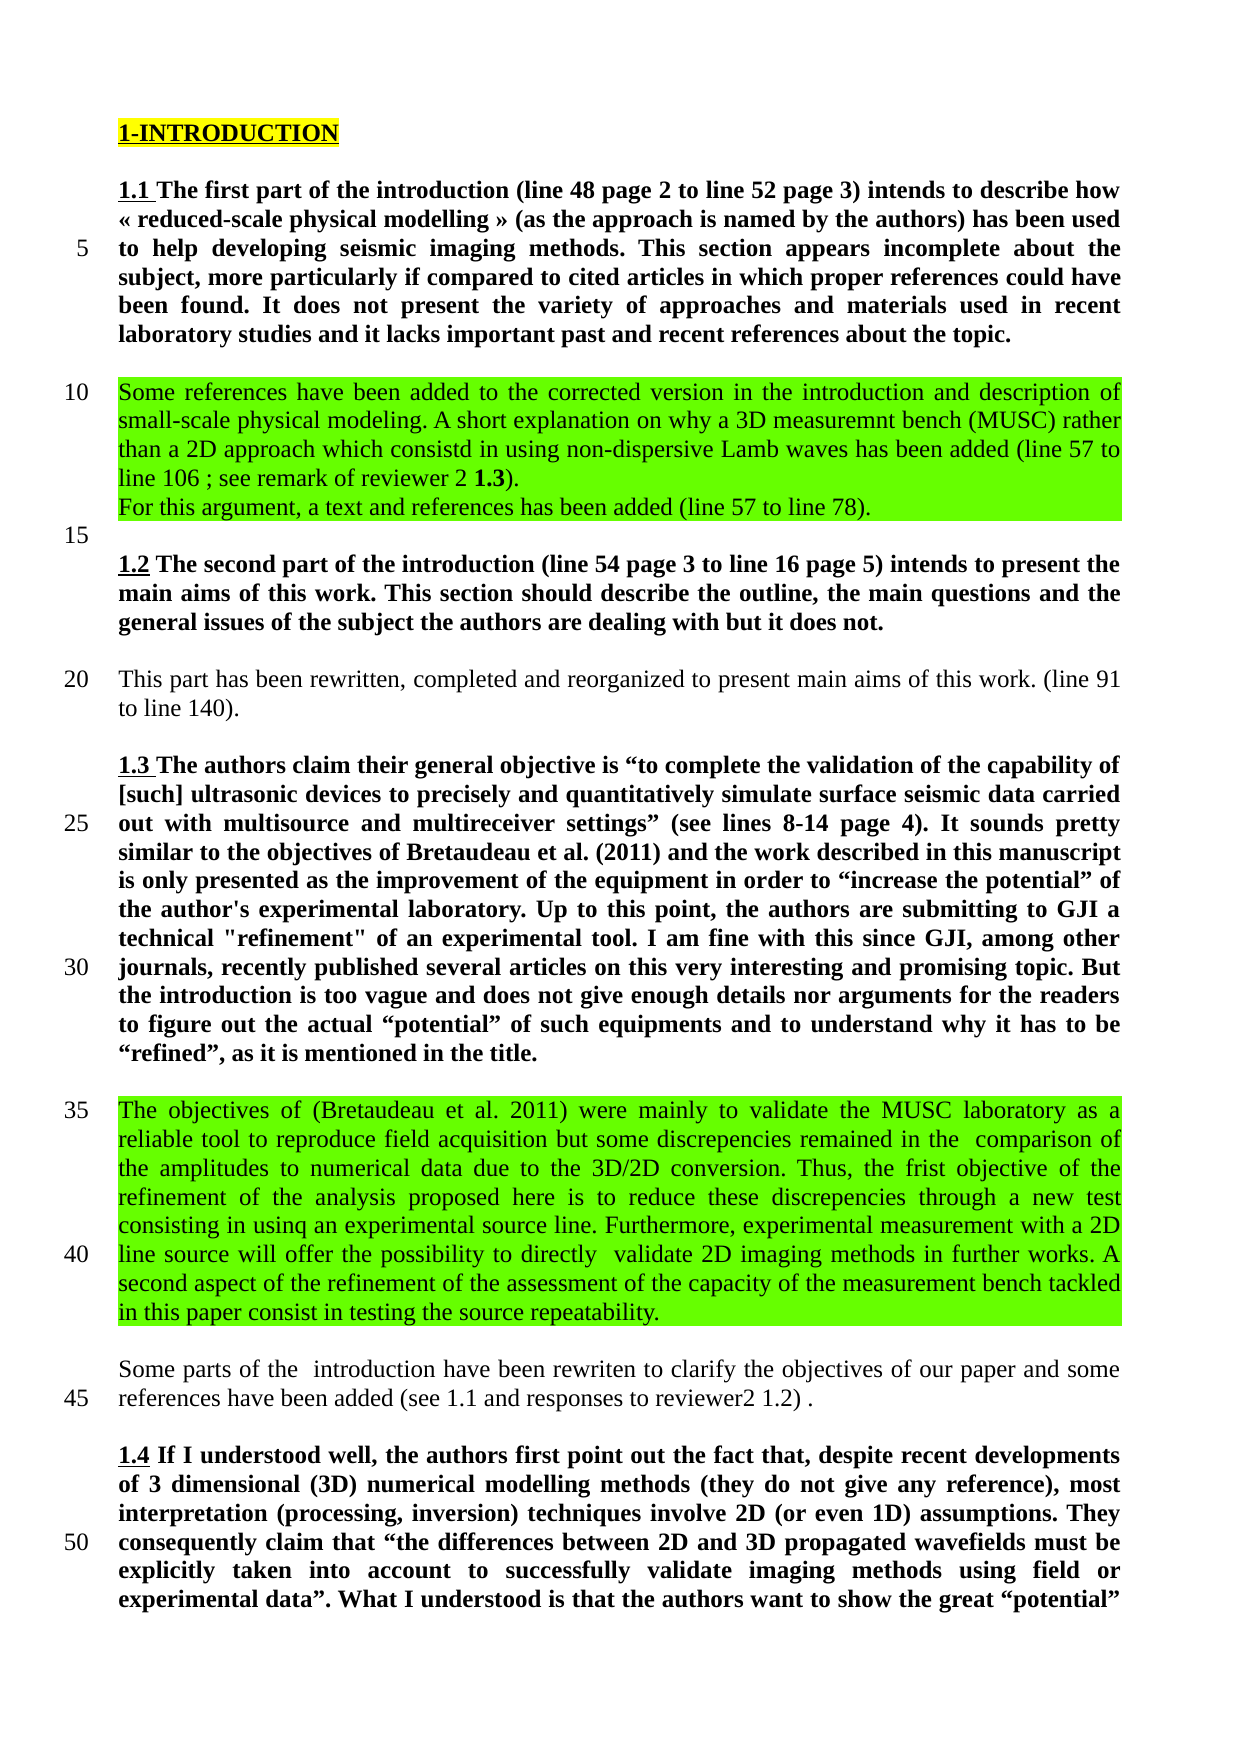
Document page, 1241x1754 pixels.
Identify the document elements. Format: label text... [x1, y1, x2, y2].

text 1-INTRODUCTION [118, 118, 1122, 147]
text 1.1 The first part of the introduction (line 48 page 2 to line 52 page 3) intends to describe how « reduced-scale physical modelling » (as the approach is named by the authors) has been used to help developing seismic imaging methods. This section appears incomplete about the subject, more particularly if compared to cited articles in which proper references could have been found. It does not present the variety of approaches and materials used in recent laboratory studies and it lacks important past and recent references about the topic. [118, 176, 1122, 348]
text For this argument, a text and references has been added (line 57 to line 78). [118, 492, 1122, 521]
text 1.4 If I understood well, the authors first point out the fact that, despite recent developments of 3 dimensional (3D) numerical modelling methods (they do not give any reference), most interpretation (processing, inversion) techniques involve 2D (or even 1D) assumptions. They consequently claim that “the differences between 2D and 3D propagated wavefields must be explicitly taken into account to successfully validate imaging methods using field or experimental data”. What I understood is that the authors want to show the great “potential” [118, 1441, 1122, 1613]
text Some references have been added to the corrected version in the introduction and description of small-scale physical modeling. A short explanation on why a 3D measuremnt bench (MUSC) rather than a 2D approach which consistd in using non-dispersive Lamb waves has been added (line 57 to line 106 ; see remark of reviewer 2 1.3). [118, 377, 1122, 492]
text The objectives of (Bretaudeau et al. 2011) were mainly to validate the MUSC laboratory as a reliable tool to reproduce field acquisition but some discrepencies remained in the comparison of the amplitudes to numerical data due to the 3D/2D conversion. Thus, the frist objective of the refinement of the analysis proposed here is to reduce these discrepencies through a new test consisting in usinq an experimental source line. Furthermore, experimental measurement with a 2D line source will offer the possibility to directly validate 2D imaging methods in further works. A second aspect of the refinement of the assessment of the capacity of the measurement bench tackled in this paper consist in testing the source repeatability. [118, 1096, 1122, 1326]
text This part has been rewritten, completed and reorganized to present main aims of this work. (line 91 to line 140). [118, 664, 1122, 722]
text Some parts of the introduction have been rewriten to clarify the objectives of our paper and some references have been added (see 1.1 and responses to reviewer2 1.2) . [118, 1354, 1122, 1412]
text 1.2 The second part of the introduction (line 54 page 3 to line 16 page 5) intends to present the main aims of this work. This section should describe the outline, the main questions and the general issues of the subject the authors are dealing with but it does not. [118, 549, 1122, 636]
text 1.3 The authors claim their general objective is “to complete the validation of the capability of [such] ultrasonic devices to precisely and quantitatively simulate surface seismic data carried out with multisource and multireceiver settings” (see lines 8-14 page 4). It sounds pretty similar to the objectives of Bretaudeau et al. (2011) and the work described in this manuscript is only presented as the improvement of the equipment in order to “increase the potential” of the author's experimental laboratory. Up to this point, the authors are submitting to GJI a technical "refinement" of an experimental tool. I am fine with this since GJI, among other journals, recently published several articles on this very interesting and promising topic. But the introduction is too vague and does not give enough details nor arguments for the readers to figure out the actual “potential” of such equipments and to understand why it has to be “refined”, as it is mentioned in the title. [118, 751, 1122, 1067]
